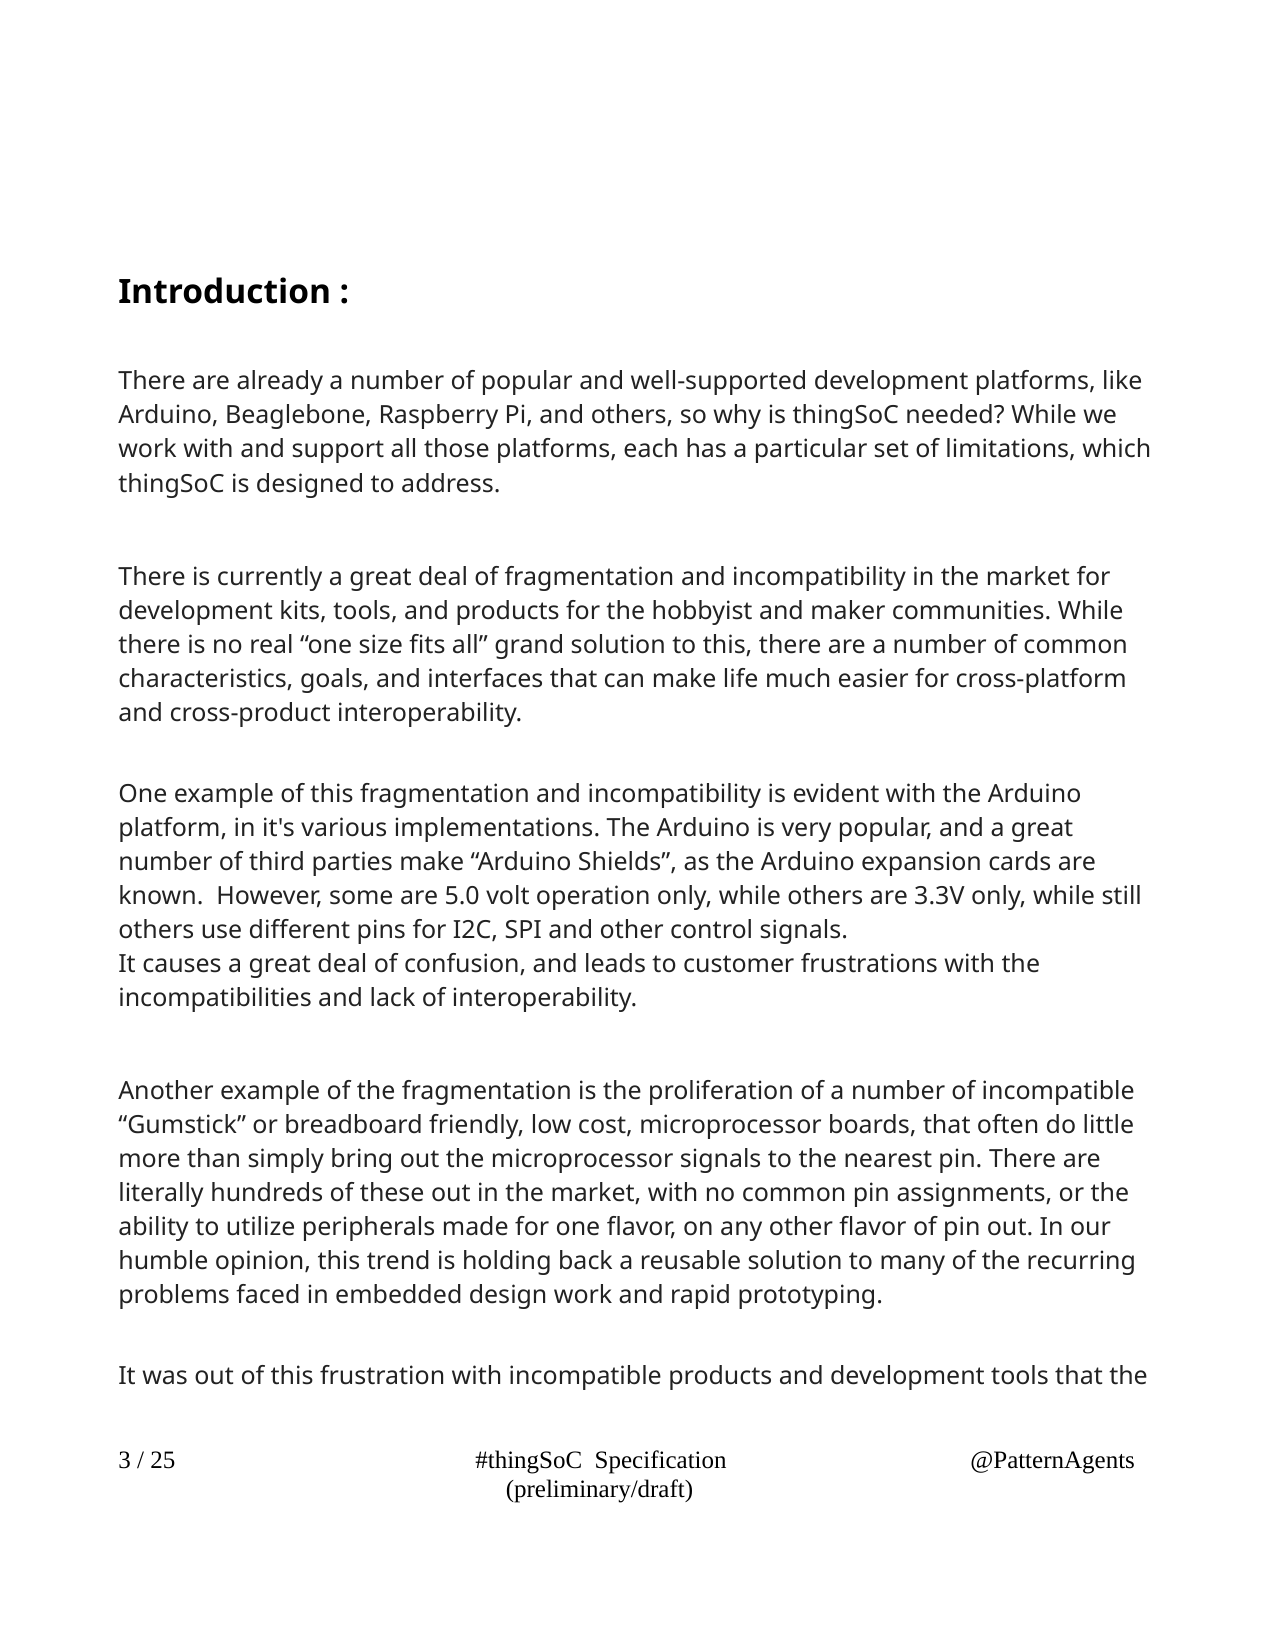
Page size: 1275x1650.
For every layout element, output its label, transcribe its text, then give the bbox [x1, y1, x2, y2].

text Another example of the fragmentation is the proliferation of a number of incompatible “Gumstick” or breadboard friendly, low cost, microprocessor boards, that often do little more than simply bring out the microprocessor signals to the nearest pin. There are literally hundreds of these out in the market, with no common pin assignments, or the ability to utilize peripherals made for one flavor, on any other flavor of pin out. In our humble opinion, this trend is holding back a reusable solution to many of the recurring problems faced in embedded design work and rapid prototyping. [118, 1073, 1157, 1345]
text There is currently a great deal of fragmentation and incompatibility in the market for development kits, tools, and products for the hobbyist and maker communities. While there is no real “one size fits all” grand solution to this, there are a number of common characteristics, goals, and interfaces that can make life much easier for cross-platform and cross-product interoperability. [118, 558, 1157, 729]
text There are already a number of popular and well-supported development platforms, like Arduino, Beaglebone, Raspberry Pi, and others, so why is thingSoC needed? While we work with and support all those platforms, each has a particular set of limitations, which thingSoC is designed to address. [118, 363, 1157, 499]
text It was out of this frustration with incompatible products and development tools that the [118, 1358, 1157, 1392]
text One example of this fragmentation and incompatibility is evident with the Arduino platform, in it's various implementations. The Arduino is very popular, and a great number of third parties make “Arduino Shields”, as the Arduino expansion cards are known. However, some are 5.0 volt operation only, while others are 3.3V only, while still others use different pins for I2C, SPI and other control signals. It causes a great deal of confusion, and leads to customer frustrations with the incompatibilities and lack of interoperability. [118, 741, 1157, 1014]
subtitle Introduction : [118, 268, 1157, 314]
